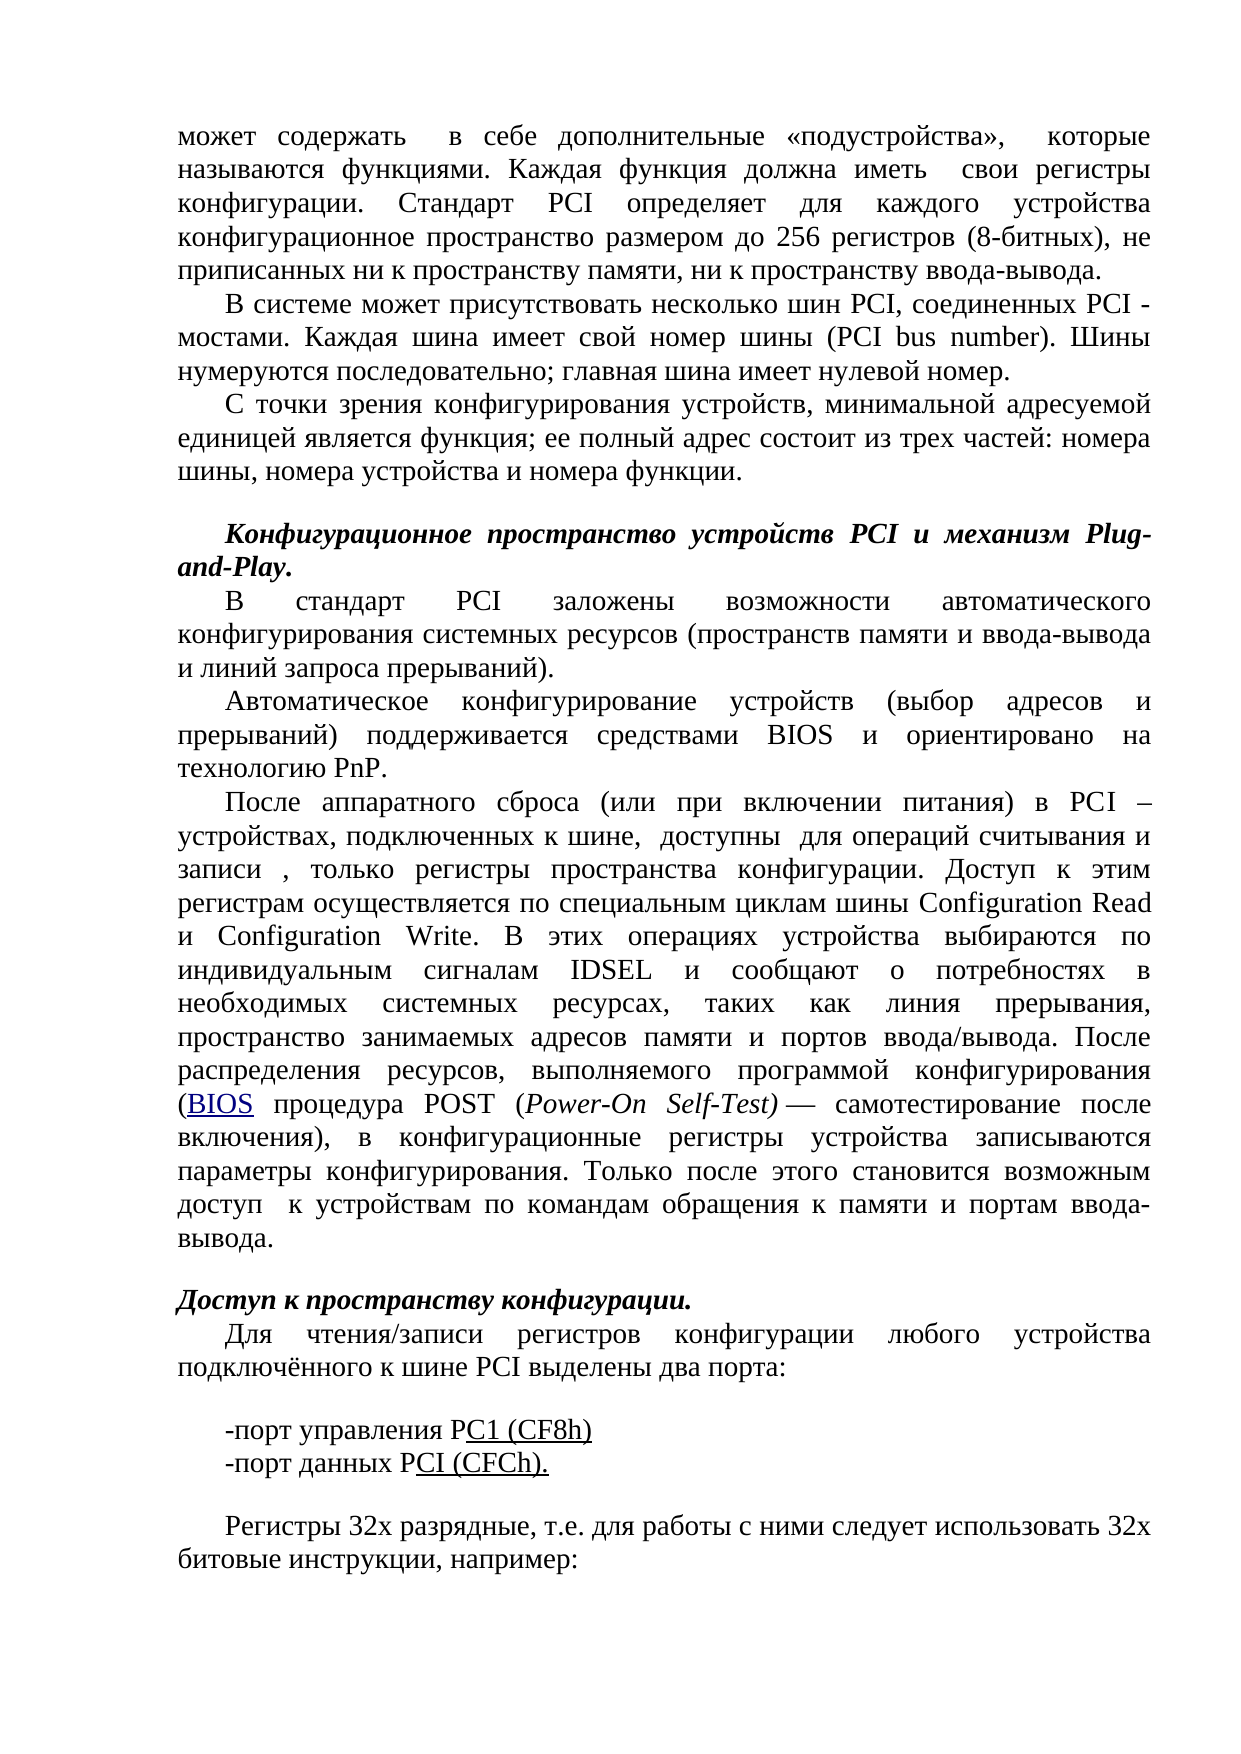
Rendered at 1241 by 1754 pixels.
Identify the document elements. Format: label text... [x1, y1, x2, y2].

text Автоматическое конфигурирование устройств (выбор адресов и прерываний) поддерживается средствами BIOS и ориентировано на технологию PnP. [177, 683, 1152, 784]
text Для чтения/записи регистров конфигурации любого устройства подключённого к шине PCI выделены два порта: [177, 1316, 1152, 1383]
text С точки зрения конфигурирования устройств, минимальной адресуемой единицей является функция; ее полный адрес состоит из трех частей: номера шины, номера устройства и номера функции. [177, 386, 1152, 487]
text Конфигурационное пространство устройств PCI и механизм Plug-and-Play. [177, 516, 1152, 583]
subtitle Доступ к пространству конфигурации. [177, 1282, 1152, 1316]
text может содержать в себе дополнительные «подустройства», которые называются функциями. Каждая функция должна иметь свои регистры конфигурации. Стандарт PCI определяет для каждого устройства конфигурационное пространство размером до 256 регистров (8-битных), не приписанных ни к пространству памяти, ни к пространству ввода-вывода. [177, 118, 1152, 286]
text -порт данных РCI (CFCh). [177, 1445, 1152, 1479]
text Регистры 32х разрядные, т.е. для работы с ними следует использовать 32х битовые инструкции, например: [177, 1508, 1152, 1575]
text После аппаратного сброса (или при включении питания) в PCI – устройствах, подключенных к шине, доступны для операций считывания и записи , только регистры пространства конфигурации. Доступ к этим регистрам осуществляется по специальным циклам шины Configuration Read и Configuration Write. В этих операциях устройства выбираются по индивидуальным сигналам IDSEL и сообщают о потребностях в необходимых системных ресурсах, таких как линия прерывания, пространство занимаемых адресов памяти и портов ввода/вывода. После распределения ресурсов, выполняемого программой конфигурирования (BIOS процедура POST (Power-On Self-Test) — самотестирование после включения), в конфигурационные регистры устройства записываются параметры конфигурирования. Только после этого становится возможным доступ к устройствам по командам обращения к памяти и портам ввода-вывода. [177, 784, 1152, 1254]
text В стандарт PCI заложены возможности автоматического конфигурирования системных ресурсов (пространств памяти и ввода-вывода и линий запроса прерываний). [177, 583, 1152, 683]
text -порт управления РС1 (CF8h) [177, 1412, 1152, 1445]
text В системе может присутствовать несколько шин PCI, соединенных PCI - мостами. Каждая шина имеет свой номер шины (PCI bus number). Шины нумеруются последовательно; главная шина имеет нулевой номер. [177, 286, 1152, 386]
